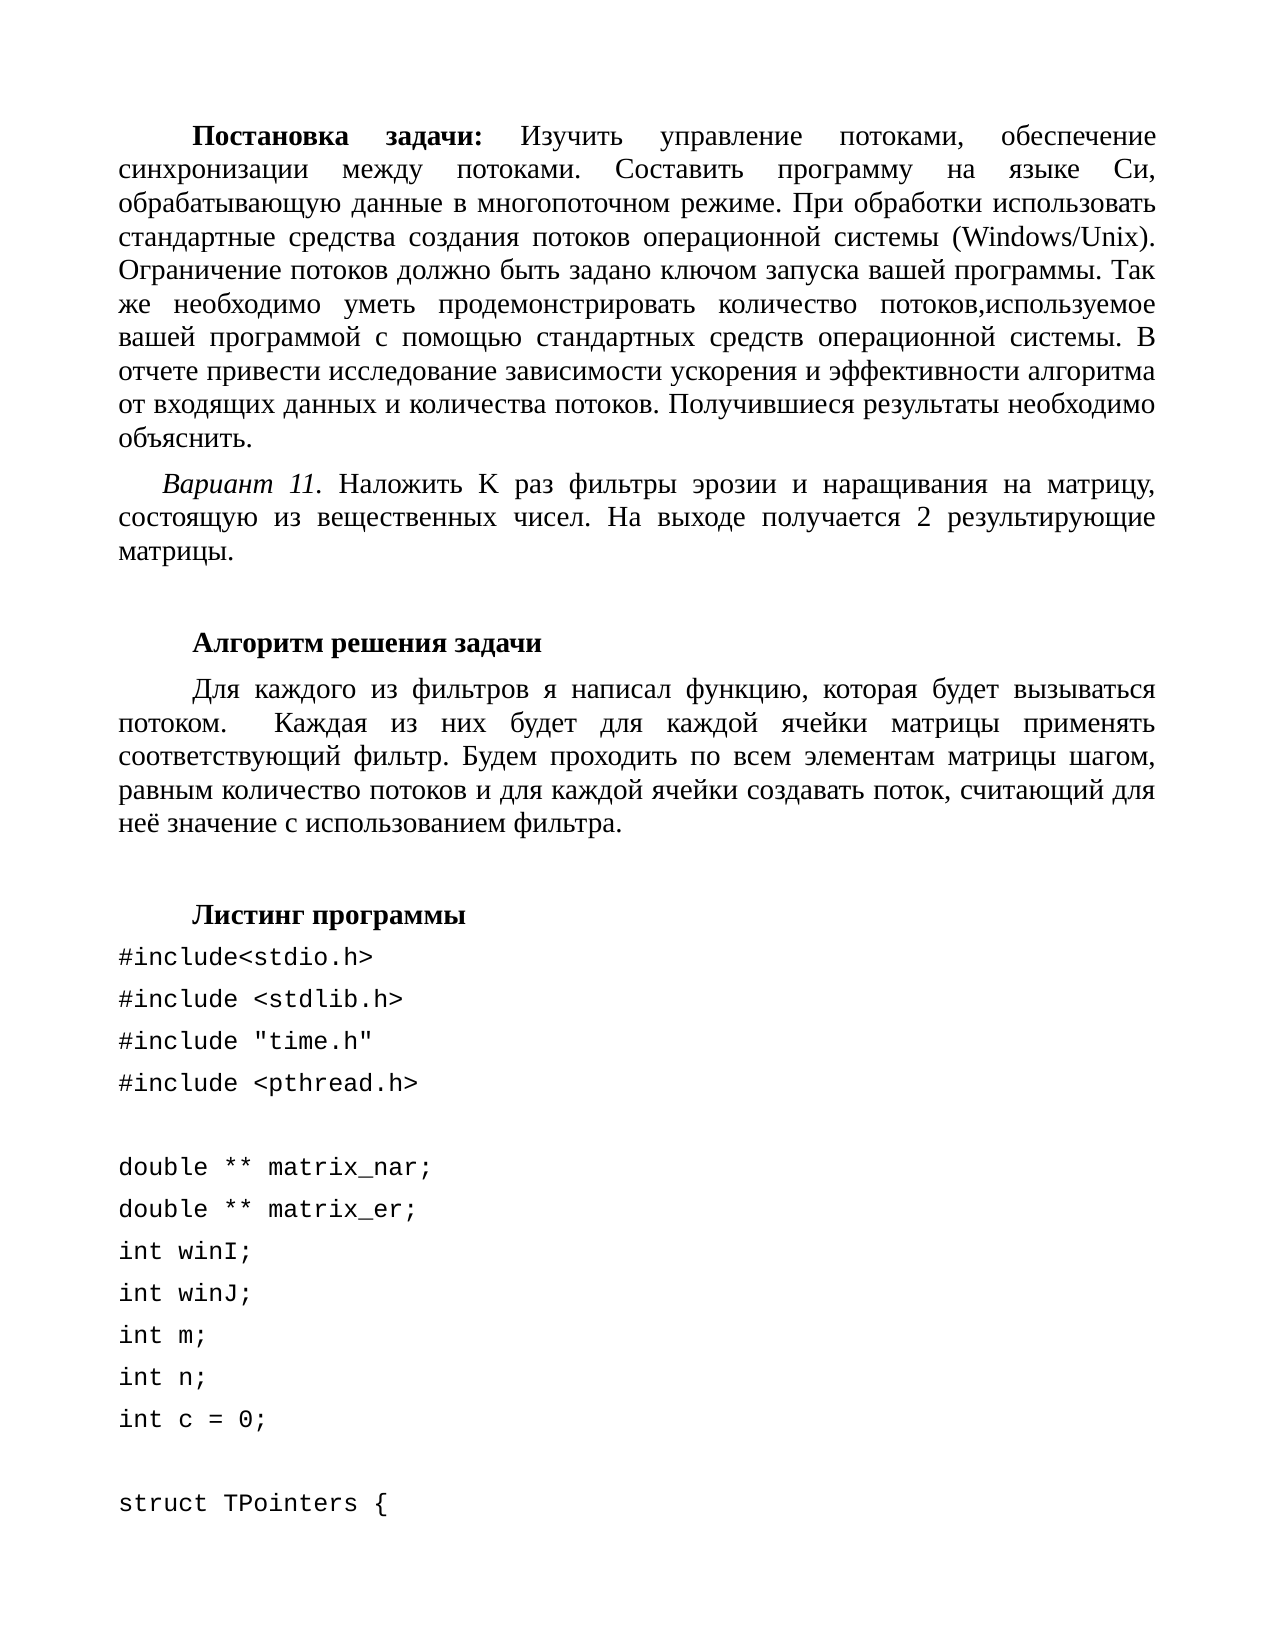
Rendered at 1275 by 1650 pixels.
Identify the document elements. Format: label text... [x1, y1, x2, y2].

text int c = 0; [118, 1405, 1157, 1435]
text struct TPointers { [118, 1489, 1157, 1519]
text double ** matrix_nar; [118, 1153, 1157, 1183]
text #include<stdio.h> [118, 943, 1157, 973]
text Для каждого из фильтров я написал функцию, которая будет вызываться потоком. Каждая из них будет для каждой ячейки матрицы применять соответствующий фильтр. Будем проходить по всем элементам матрицы шагом, равным количество потоков и для каждой ячейки создавать поток, считающий для неё значение с использованием фильтра. [118, 671, 1157, 839]
text int m; [118, 1321, 1157, 1351]
text Листинг программы [118, 897, 1157, 931]
text int winI; [118, 1237, 1157, 1267]
text Постановка задачи: Изучить управление потоками, обеспечение синхронизации между потоками. Составить программу на языке Си, обрабатывающую данные в многопоточном режиме. При обработки использовать стандартные средства создания потоков операционной системы (Windows/Unix). Ограничение потоков должно быть задано ключом запуска вашей программы. Так же необходимо уметь продемонстрировать количество потоков,используемое вашей программой с помощью стандартных средств операционной системы. В отчете привести исследование зависимости ускорения и эффективности алгоритма от входящих данных и количества потоков. Получившиеся результаты необходимо объяснить. [118, 118, 1157, 453]
text int n; [118, 1363, 1157, 1393]
text #include <pthread.h> [118, 1069, 1157, 1099]
text Вариант 11. Наложить K раз фильтры эрозии и наращивания на матрицу, состоящую из вещественных чисел. На выходе получается 2 результирующие матрицы. [118, 466, 1157, 567]
text double ** matrix_er; [118, 1195, 1157, 1225]
text #include "time.h" [118, 1027, 1157, 1057]
text int winJ; [118, 1279, 1157, 1309]
text Алгоритм решения задачи [118, 625, 1157, 659]
text #include <stdlib.h> [118, 986, 1157, 1015]
